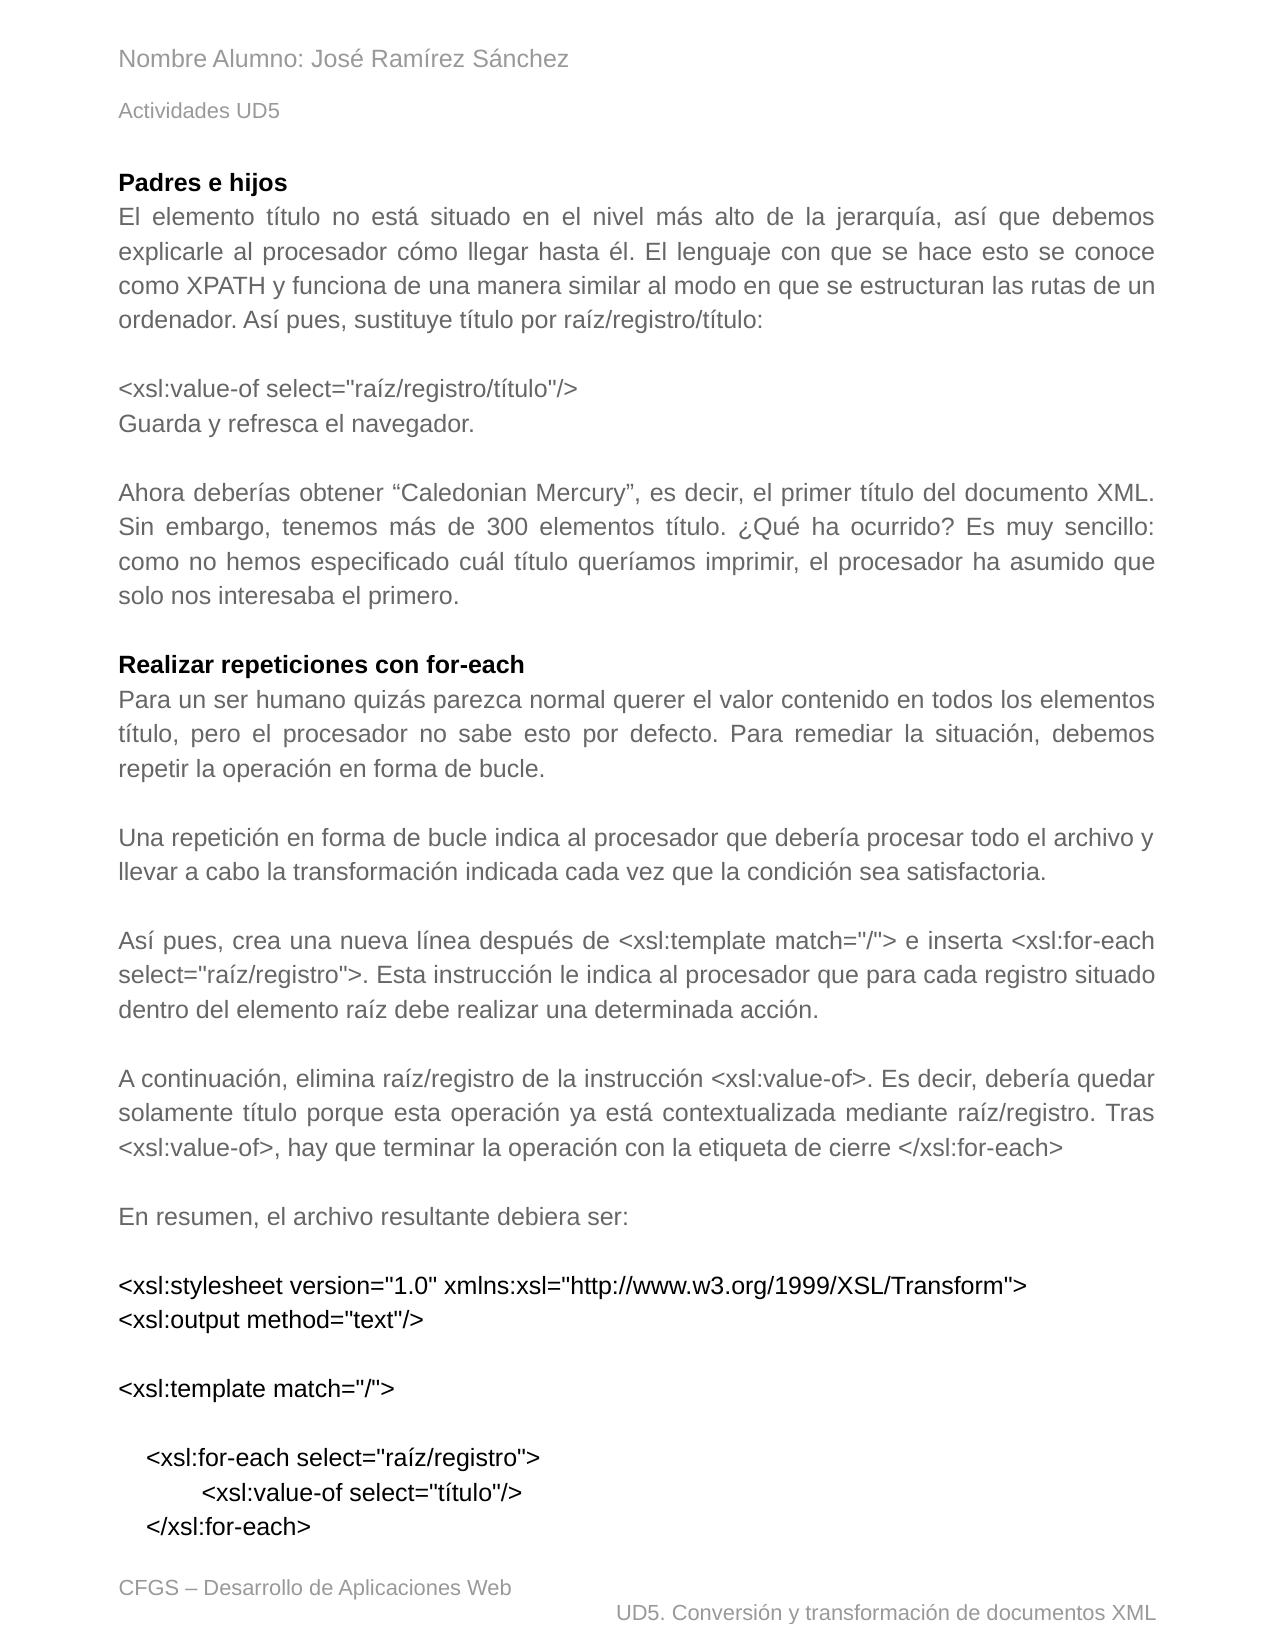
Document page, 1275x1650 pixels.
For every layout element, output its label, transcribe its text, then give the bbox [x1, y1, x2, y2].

subtitle Guarda y refresca el navegador. [118, 409, 1157, 438]
subtitle El elemento título no está situado en el nivel más alto de la jerarquía, así que debemos explicarle al procesador cómo llegar hasta él. El lenguaje con que se hace esto se conoce como XPATH y funciona de una manera similar al modo en que se estructuran las rutas de un ordenador. Así pues, sustituye título por raíz/registro/título: [118, 202, 1157, 334]
subtitle En resumen, el archivo resultante debiera ser: [118, 1202, 1157, 1231]
subtitle <xsl:value-of select="título"/> [118, 1478, 1157, 1506]
subtitle Así pues, crea una nueva línea después de <xsl:template match="/"> e inserta <xsl:for-each select="raíz/registro">. Esta instrucción le indica al procesador que para cada registro situado dentro del elemento raíz debe realizar una determinada acción. [118, 926, 1157, 1024]
subtitle <xsl:value-of select="raíz/registro/título"/> [118, 374, 1157, 403]
subtitle Realizar repeticiones con for-each [118, 650, 1157, 679]
subtitle Una repetición en forma de bucle indica al procesador que debería procesar todo el archivo y llevar a cabo la transformación indicada cada vez que la condición sea satisfactoria. [118, 823, 1157, 886]
subtitle Para un ser humano quizás parezca normal querer el valor contenido en todos los elementos título, pero el procesador no sabe esto por defecto. Para remediar la situación, debemos repetir la operación en forma de bucle. [118, 685, 1157, 782]
subtitle Ahora deberías obtener “Caledonian Mercury”, es decir, el primer título del documento XML. Sin embargo, tenemos más de 300 elementos título. ¿Qué ha ocurrido? Es muy sencillo: como no hemos especificado cuál título queríamos imprimir, el procesador ha asumido que solo nos interesaba el primero. [118, 478, 1157, 610]
subtitle <xsl:template match="/"> [118, 1374, 1157, 1403]
subtitle A continuación, elimina raíz/registro de la instrucción <xsl:value-of>. Es decir, debería quedar solamente título porque esta operación ya está contextualizada mediante raíz/registro. Tras <xsl:value-of>, hay que terminar la operación con la etiqueta de cierre </xsl:for-each> [118, 1064, 1157, 1162]
subtitle Padres e hijos [118, 167, 1157, 196]
subtitle <xsl:stylesheet version="1.0" xmlns:xsl="http://www.w3.org/1999/XSL/Transform"> [118, 1271, 1157, 1299]
subtitle <xsl:for-each select="raíz/registro"> [118, 1443, 1157, 1472]
subtitle <xsl:output method="text"/> [118, 1305, 1157, 1334]
subtitle </xsl:for-each> [118, 1512, 1157, 1541]
